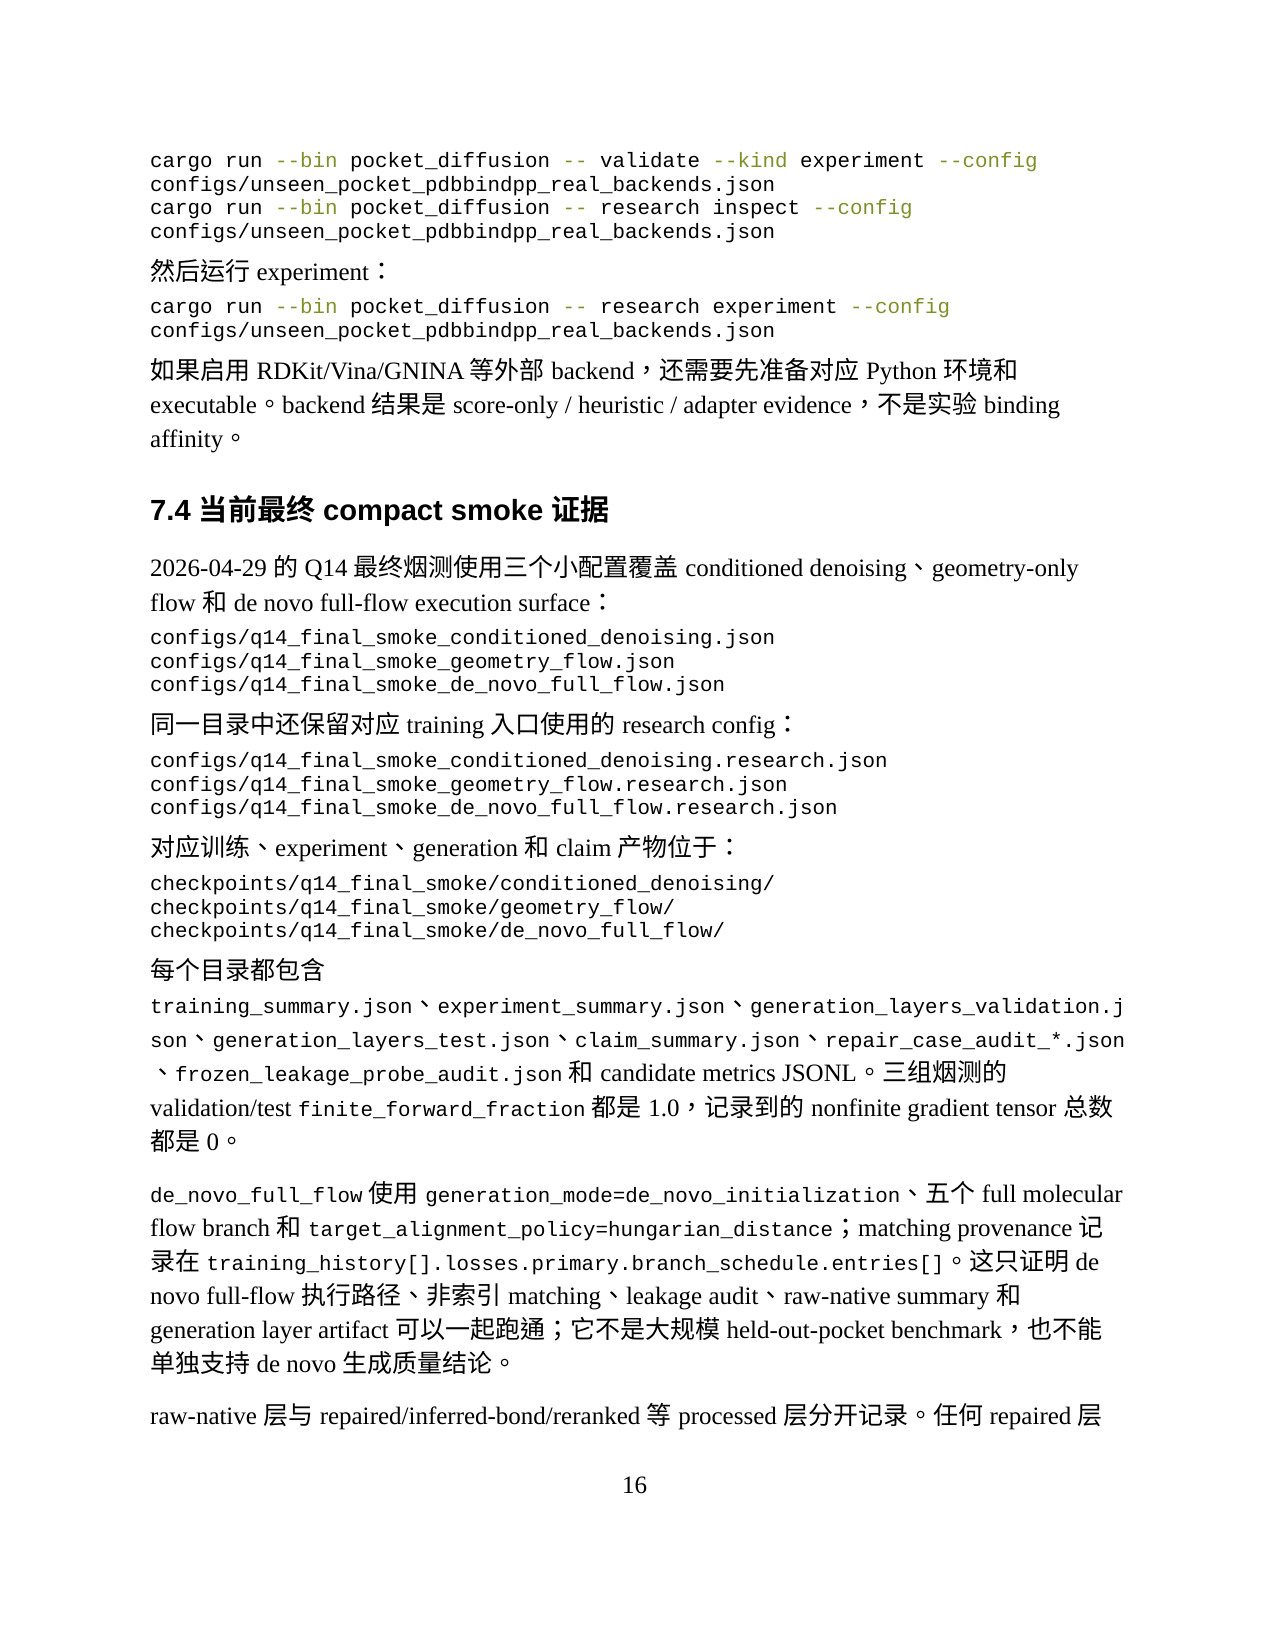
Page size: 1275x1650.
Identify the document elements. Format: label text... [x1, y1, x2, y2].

text 如果启用 RDKit/Vina/GNINA 等外部 backend，还需要先准备对应 Python 环境和 executable。backend 结果是 score-only / heuristic / adapter evidence，不是实验 binding affinity。 [150, 353, 1125, 455]
text checkpoints/q14_final_smoke/de_novo_full_flow/ [150, 920, 1125, 944]
text 每个目录都包含 training_summary.json、experiment_summary.json、generation_layers_validation.json、generation_layers_test.json、claim_summary.json、repair_case_audit_*.json、frozen_leakage_probe_audit.json 和 candidate metrics JSONL。三组烟测的 validation/test finite_forward_fraction 都是 1.0，记录到的 nonfinite gradient tensor 总数都是 0。 [150, 953, 1125, 1157]
text configs/q14_final_smoke_conditioned_denoising.json [150, 627, 1125, 651]
text 对应训练、experiment、generation 和 claim 产物位于： [150, 830, 1125, 864]
text cargo run --bin pocket_diffusion -- research experiment --config configs/unseen_pocket_pdbbindpp_real_backends.json [150, 297, 1125, 344]
text 同一目录中还保留对应 training 入口使用的 research config： [150, 707, 1125, 741]
subtitle 7.4 当前最终 compact smoke 证据 [150, 489, 1125, 529]
text 然后运行 experiment： [150, 253, 1125, 288]
text raw-native 层与 repaired/inferred-bond/reranked 等 processed 层分开记录。任何 repaired 层 [150, 1397, 1125, 1432]
text configs/q14_final_smoke_conditioned_denoising.research.json [150, 750, 1125, 774]
text cargo run --bin pocket_diffusion -- research inspect --config configs/unseen_pocket_pdbbindpp_real_backends.json [150, 197, 1125, 244]
text configs/q14_final_smoke_geometry_flow.json [150, 651, 1125, 674]
text 2026-04-29 的 Q14 最终烟测使用三个小配置覆盖 conditioned denoising、geometry-only flow 和 de novo full-flow execution surface： [150, 550, 1125, 618]
text checkpoints/q14_final_smoke/conditioned_denoising/ [150, 873, 1125, 897]
text configs/q14_final_smoke_geometry_flow.research.json [150, 774, 1125, 797]
text cargo run --bin pocket_diffusion -- validate --kind experiment --config configs/unseen_pocket_pdbbindpp_real_backends.json [150, 150, 1125, 197]
text checkpoints/q14_final_smoke/geometry_flow/ [150, 897, 1125, 920]
text configs/q14_final_smoke_de_novo_full_flow.research.json [150, 797, 1125, 821]
text de_novo_full_flow 使用 generation_mode=de_novo_initialization、五个 full molecular flow branch 和 target_alignment_policy=hungarian_distance；matching provenance 记录在 training_history[].losses.primary.branch_schedule.entries[]。这只证明 de novo full-flow 执行路径、非索引 matching、leakage audit、raw-native summary 和 generation layer artifact 可以一起跑通；它不是大规模 held-out-pocket benchmark，也不能单独支持 de novo 生成质量结论。 [150, 1175, 1125, 1379]
text configs/q14_final_smoke_de_novo_full_flow.json [150, 674, 1125, 698]
